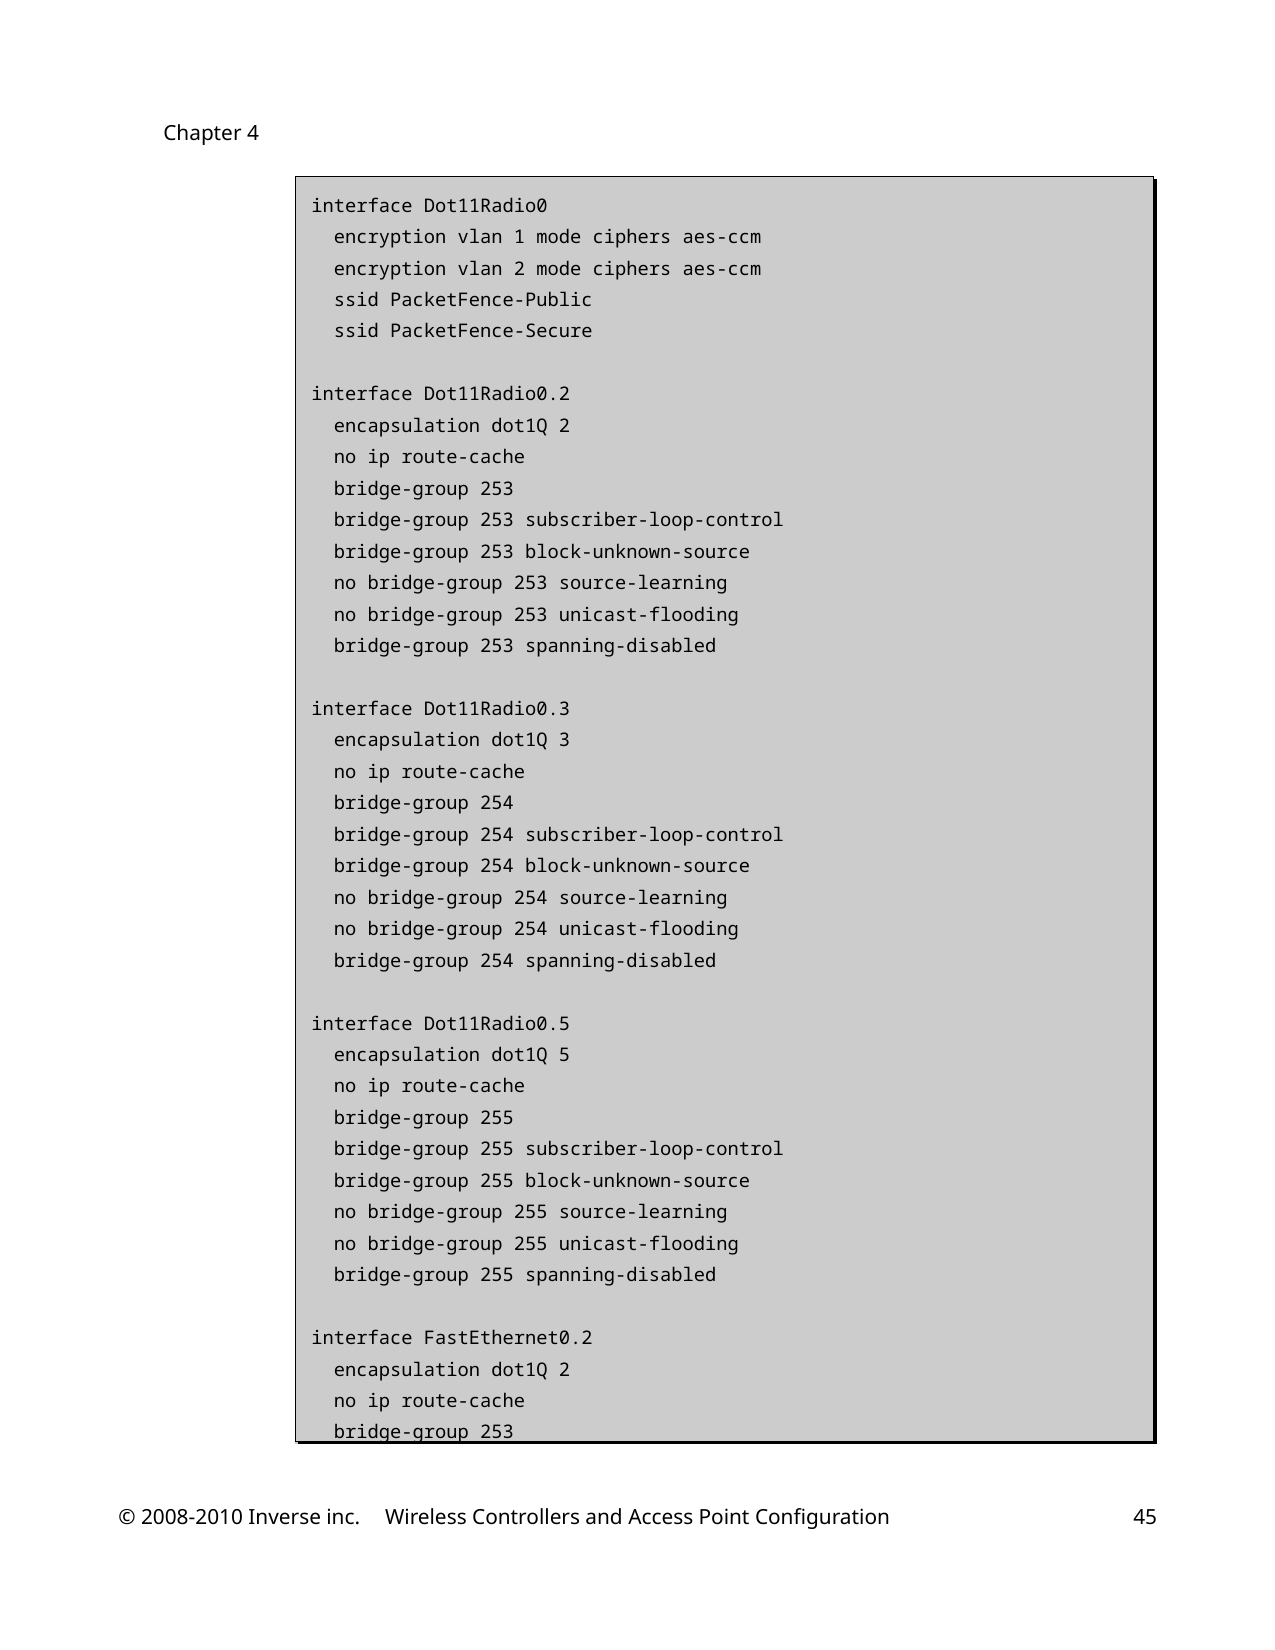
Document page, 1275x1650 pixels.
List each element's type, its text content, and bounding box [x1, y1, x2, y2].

text bridge-group 255 [296, 1088, 1153, 1120]
text bridge-group 253 [296, 1403, 1153, 1441]
text no ip route-cache [296, 742, 1153, 774]
text no bridge-group 253 unicast-flooding [296, 585, 1153, 616]
text bridge-group 255 spanning-disabled [296, 1246, 1153, 1277]
text interface FastEthernet0.2 [296, 1308, 1153, 1340]
text encapsulation dot1Q 3 [296, 711, 1153, 742]
text bridge-group 254 block-unknown-source [296, 837, 1153, 868]
text bridge-group 255 subscriber-loop-control [296, 1120, 1153, 1151]
text bridge-group 253 [296, 459, 1153, 491]
text interface Dot11Radio0.5 [296, 994, 1153, 1025]
text ssid PacketFence-Public [296, 270, 1153, 302]
text no bridge-group 255 unicast-flooding [296, 1214, 1153, 1246]
text no bridge-group 253 source-learning [296, 553, 1153, 585]
text bridge-group 253 subscriber-loop-control [296, 491, 1153, 522]
text no bridge-group 254 unicast-flooding [296, 899, 1153, 931]
text interface Dot11Radio0.2 [296, 365, 1153, 396]
text interface Dot11Radio0 [296, 177, 1153, 207]
text encapsulation dot1Q 2 [296, 1340, 1153, 1371]
text encryption vlan 2 mode ciphers aes-ccm [296, 239, 1153, 270]
text bridge-group 254 subscriber-loop-control [296, 805, 1153, 837]
text bridge-group 254 spanning-disabled [296, 931, 1153, 962]
text interface Dot11Radio0.3 [296, 679, 1153, 711]
text bridge-group 253 block-unknown-source [296, 522, 1153, 553]
text ssid PacketFence-Secure [296, 302, 1153, 333]
text no bridge-group 255 source-learning [296, 1183, 1153, 1214]
text bridge-group 255 block-unknown-source [296, 1151, 1153, 1183]
text no bridge-group 254 source-learning [296, 868, 1153, 899]
text encryption vlan 1 mode ciphers aes-ccm [296, 207, 1153, 239]
text no ip route-cache [296, 428, 1153, 459]
text no ip route-cache [296, 1057, 1153, 1088]
text bridge-group 254 [296, 774, 1153, 805]
text encapsulation dot1Q 2 [296, 396, 1153, 428]
text bridge-group 253 spanning-disabled [296, 616, 1153, 648]
text no ip route-cache [296, 1371, 1153, 1403]
text encapsulation dot1Q 5 [296, 1025, 1153, 1057]
